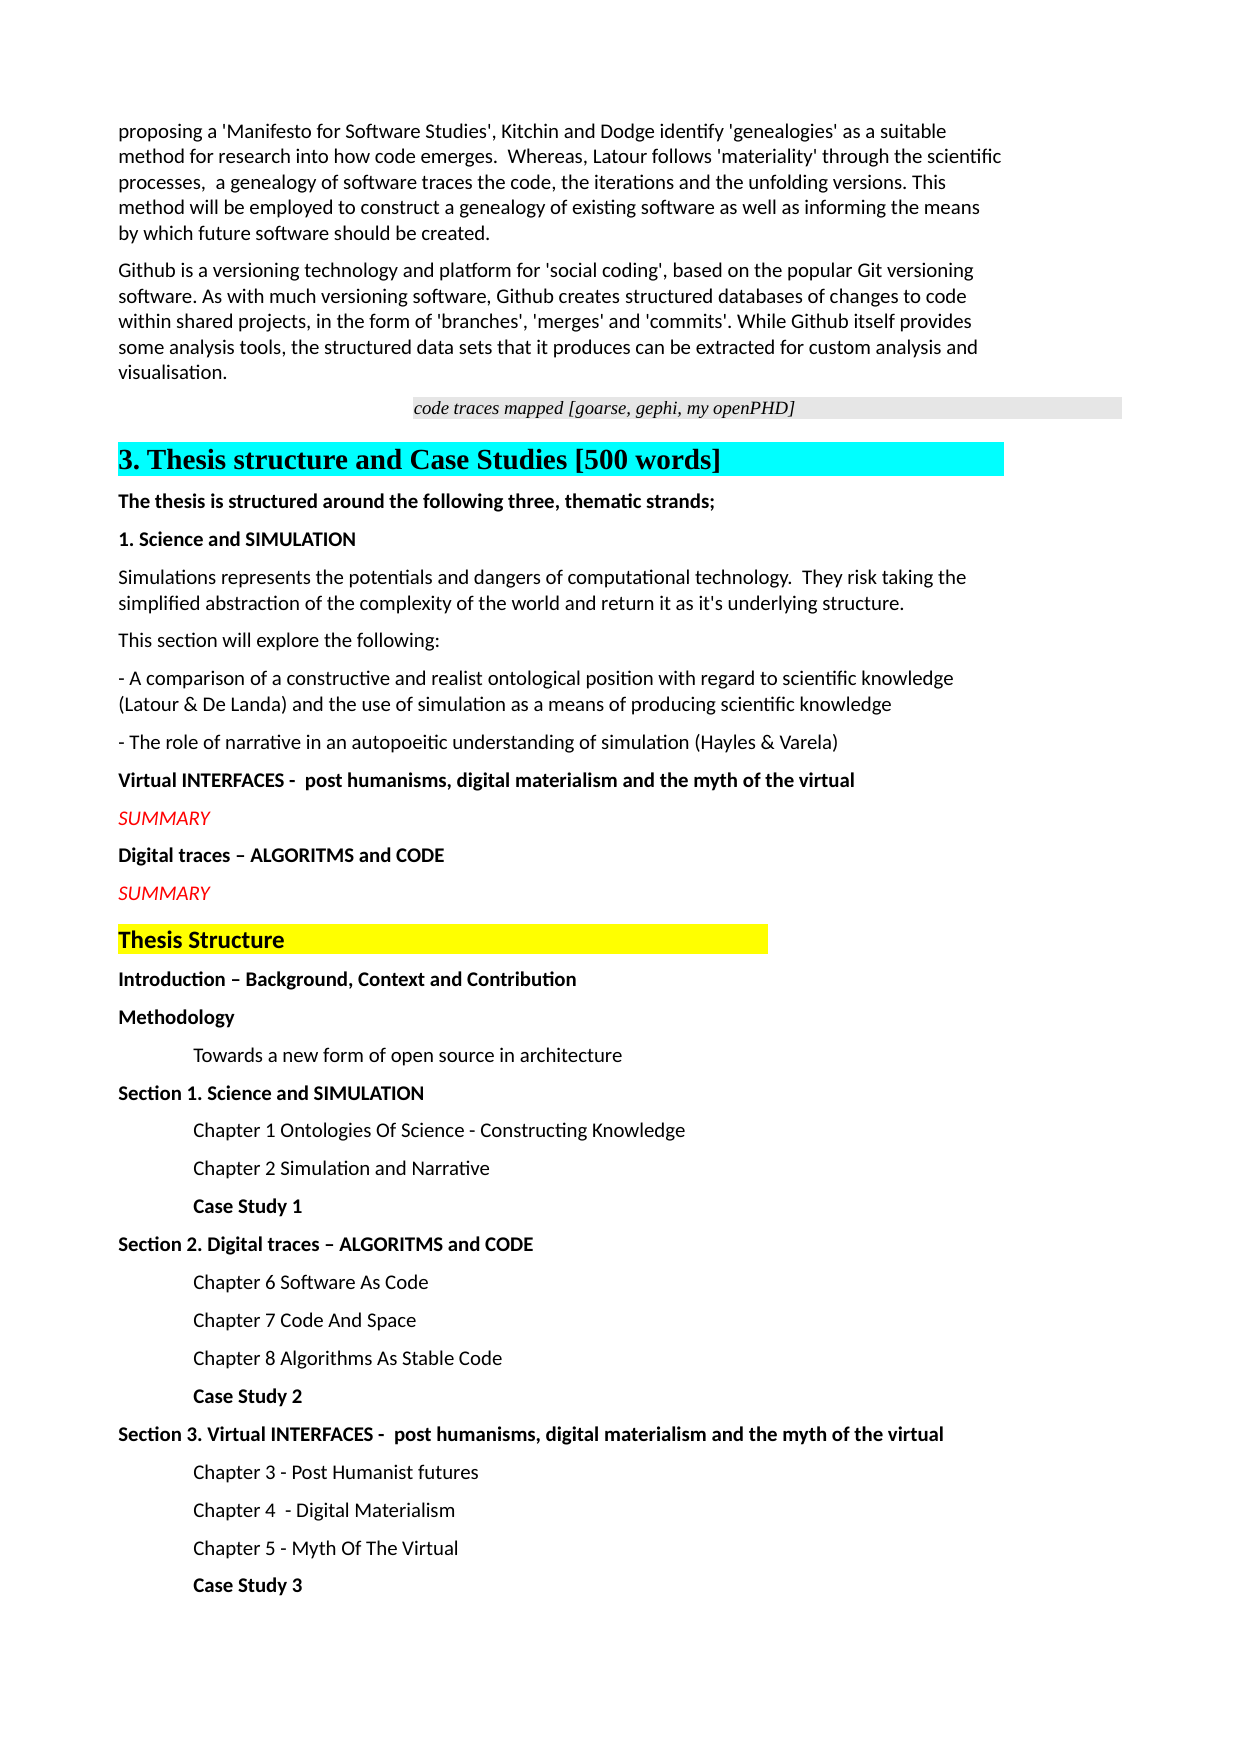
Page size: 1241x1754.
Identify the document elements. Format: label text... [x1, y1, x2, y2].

text - A comparison of a constructive and realist ontological position with regard to scientific knowledge (Latour & De Landa) and the use of simulation as a means of producing scientific knowledge [118, 666, 1004, 716]
text Towards a new form of open source in architecture [118, 1042, 1004, 1067]
text Chapter 3 - Post Humanist futures [118, 1459, 1004, 1484]
text Chapter 8 Algorithms As Stable Code [118, 1345, 1004, 1371]
text SUMMARY [118, 805, 1004, 830]
text Simulations represents the potentials and dangers of computational technology. They risk taking the simplified abstraction of the complexity of the world and return it as it's underlying structure. [118, 564, 1004, 615]
text Chapter 2 Simulation and Narrative [118, 1156, 1004, 1181]
text SUMMARY [118, 881, 1004, 906]
text Virtual INTERFACES - post humanisms, digital materialism and the myth of the virtual [118, 767, 1004, 792]
text Chapter 5 - Myth Of The Virtual [118, 1535, 1004, 1560]
text Section 1. Science and SIMULATION [118, 1080, 1004, 1105]
text Introduction – Background, Context and Contribution [118, 966, 1004, 991]
text proposing a 'Manifesto for Software Studies', Kitchin and Dodge identify 'genealogies' as a suitable method for research into how code emerges. Whereas, Latour follows 'materiality' through the scientific processes, a genealogy of software traces the code, the iterations and the unfolding versions. This method will be employed to construct a genealogy of existing software as well as informing the means by which future software should be created. [118, 118, 1004, 245]
text Chapter 7 Code And Space [118, 1307, 1004, 1333]
subtitle 3. Thesis structure and Case Studies [500 words] [118, 442, 1004, 476]
text Section 3. Virtual INTERFACES - post humanisms, digital materialism and the myth of the virtual [118, 1421, 1004, 1446]
text This section will explore the following: [118, 628, 1004, 653]
text Chapter 6 Software As Code [118, 1269, 1004, 1295]
text code traces mapped [goarse, gephi, my openPHD] [413, 397, 1122, 419]
text Digital traces – ALGORITMS and CODE [118, 843, 1004, 868]
subtitle Thesis Structure [118, 924, 768, 954]
text Case Study 2 [118, 1383, 1004, 1408]
text 1. Science and SIMULATION [118, 526, 1004, 552]
text Github is a versioning technology and platform for 'social coding', based on the popular Git versioning software. As with much versioning software, Github creates structured databases of changes to code within shared projects, in the form of 'branches', 'merges' and 'commits'. While Github itself provides some analysis tools, the structured data sets that it produces can be extracted for custom analysis and visualisation. [118, 258, 1004, 385]
text Methodology [118, 1004, 1004, 1029]
text Case Study 1 [118, 1193, 1004, 1219]
text Chapter 4 - Digital Materialism [118, 1497, 1004, 1522]
text Section 2. Digital traces – ALGORITMS and CODE [118, 1231, 1004, 1257]
text Chapter 1 Ontologies Of Science - Constructing Knowledge [118, 1118, 1004, 1143]
text The thesis is structured around the following three, thematic strands; [118, 488, 1004, 514]
text Case Study 3 [118, 1573, 1004, 1598]
text - The role of narrative in an autopoeitic understanding of simulation (Hayles & Varela) [118, 729, 1004, 754]
